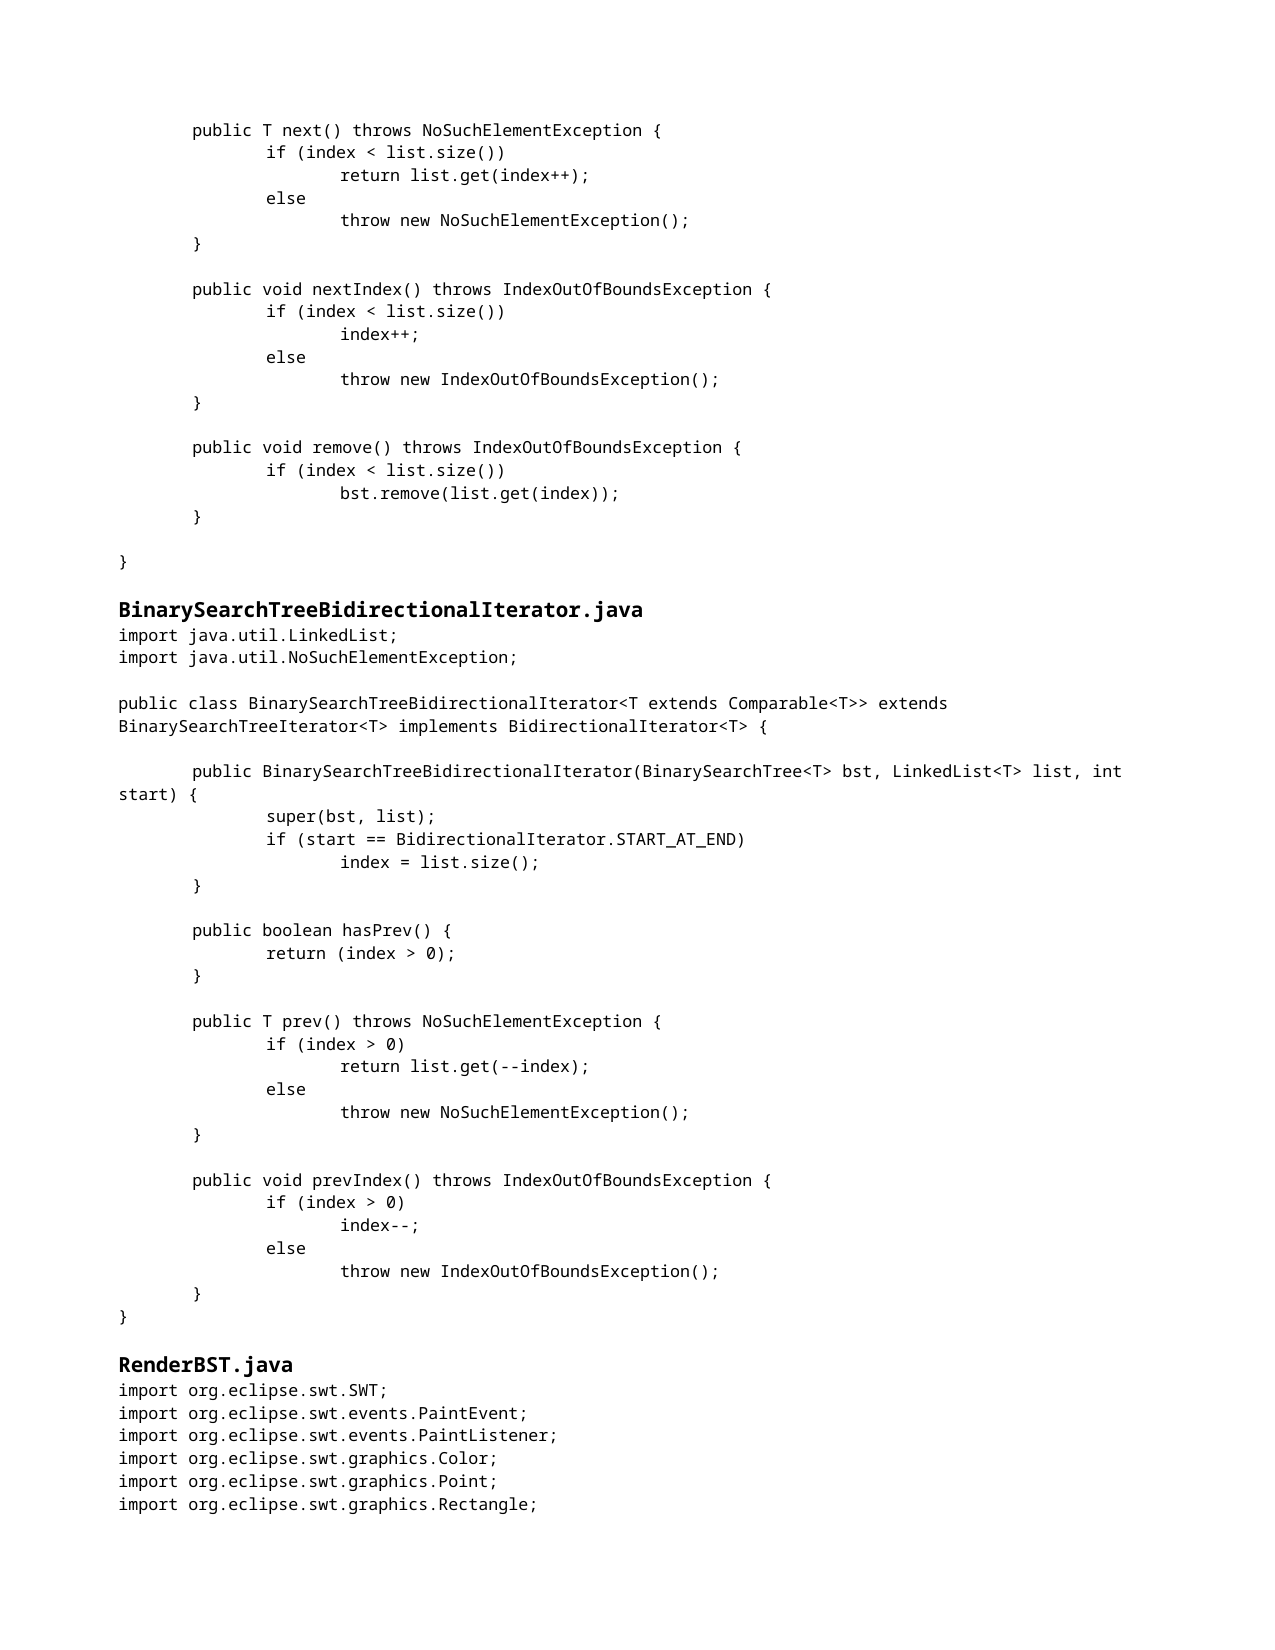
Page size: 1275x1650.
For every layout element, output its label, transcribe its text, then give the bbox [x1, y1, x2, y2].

text return list.get(index++); [118, 163, 1157, 186]
text import org.eclipse.swt.SWT; [118, 1378, 1157, 1401]
text public BinarySearchTreeBidirectionalIterator(BinarySearchTree<T> bst, LinkedList<T> list, int start) { [118, 760, 1157, 805]
text } [118, 1123, 1157, 1146]
text else [118, 186, 1157, 209]
text if (index > 0) [118, 1191, 1157, 1214]
text index = list.size(); [118, 851, 1157, 873]
text } [118, 873, 1157, 896]
text public void remove() throws IndexOutOfBoundsException { [118, 436, 1157, 459]
text return list.get(--index); [118, 1055, 1157, 1078]
text import org.eclipse.swt.graphics.Rectangle; [118, 1492, 1157, 1515]
text } [118, 964, 1157, 987]
text } [118, 504, 1157, 527]
text else [118, 345, 1157, 368]
text import org.eclipse.swt.graphics.Color; [118, 1447, 1157, 1469]
text if (start == BidirectionalIterator.START_AT_END) [118, 828, 1157, 851]
text else [118, 1078, 1157, 1100]
text BinarySearchTreeBidirectionalIterator.java [118, 595, 1157, 623]
text } [118, 1305, 1157, 1327]
text } [118, 391, 1157, 413]
text public void prevIndex() throws IndexOutOfBoundsException { [118, 1168, 1157, 1191]
text } [118, 549, 1157, 572]
text import java.util.NoSuchElementException; [118, 646, 1157, 669]
text import org.eclipse.swt.graphics.Point; [118, 1469, 1157, 1492]
text } [118, 1282, 1157, 1305]
text public T next() throws NoSuchElementException { [118, 118, 1157, 141]
text throw new IndexOutOfBoundsException(); [118, 368, 1157, 391]
text } [118, 232, 1157, 254]
text else [118, 1237, 1157, 1259]
text throw new NoSuchElementException(); [118, 1100, 1157, 1123]
text public boolean hasPrev() { [118, 919, 1157, 941]
text bst.remove(list.get(index)); [118, 481, 1157, 504]
text public class BinarySearchTreeBidirectionalIterator<T extends Comparable<T>> extends BinarySearchTreeIterator<T> implements BidirectionalIterator<T> { [118, 692, 1157, 737]
text index++; [118, 322, 1157, 345]
text throw new NoSuchElementException(); [118, 209, 1157, 232]
text import java.util.LinkedList; [118, 623, 1157, 646]
text public void nextIndex() throws IndexOutOfBoundsException { [118, 277, 1157, 300]
text super(bst, list); [118, 805, 1157, 828]
text RenderBST.java [118, 1350, 1157, 1378]
text throw new IndexOutOfBoundsException(); [118, 1259, 1157, 1282]
text if (index < list.size()) [118, 141, 1157, 163]
text import org.eclipse.swt.events.PaintEvent; [118, 1401, 1157, 1424]
text return (index > 0); [118, 941, 1157, 964]
text index--; [118, 1214, 1157, 1237]
text import org.eclipse.swt.events.PaintListener; [118, 1424, 1157, 1447]
text if (index < list.size()) [118, 459, 1157, 481]
text if (index < list.size()) [118, 300, 1157, 322]
text public T prev() throws NoSuchElementException { [118, 1009, 1157, 1032]
text if (index > 0) [118, 1032, 1157, 1055]
